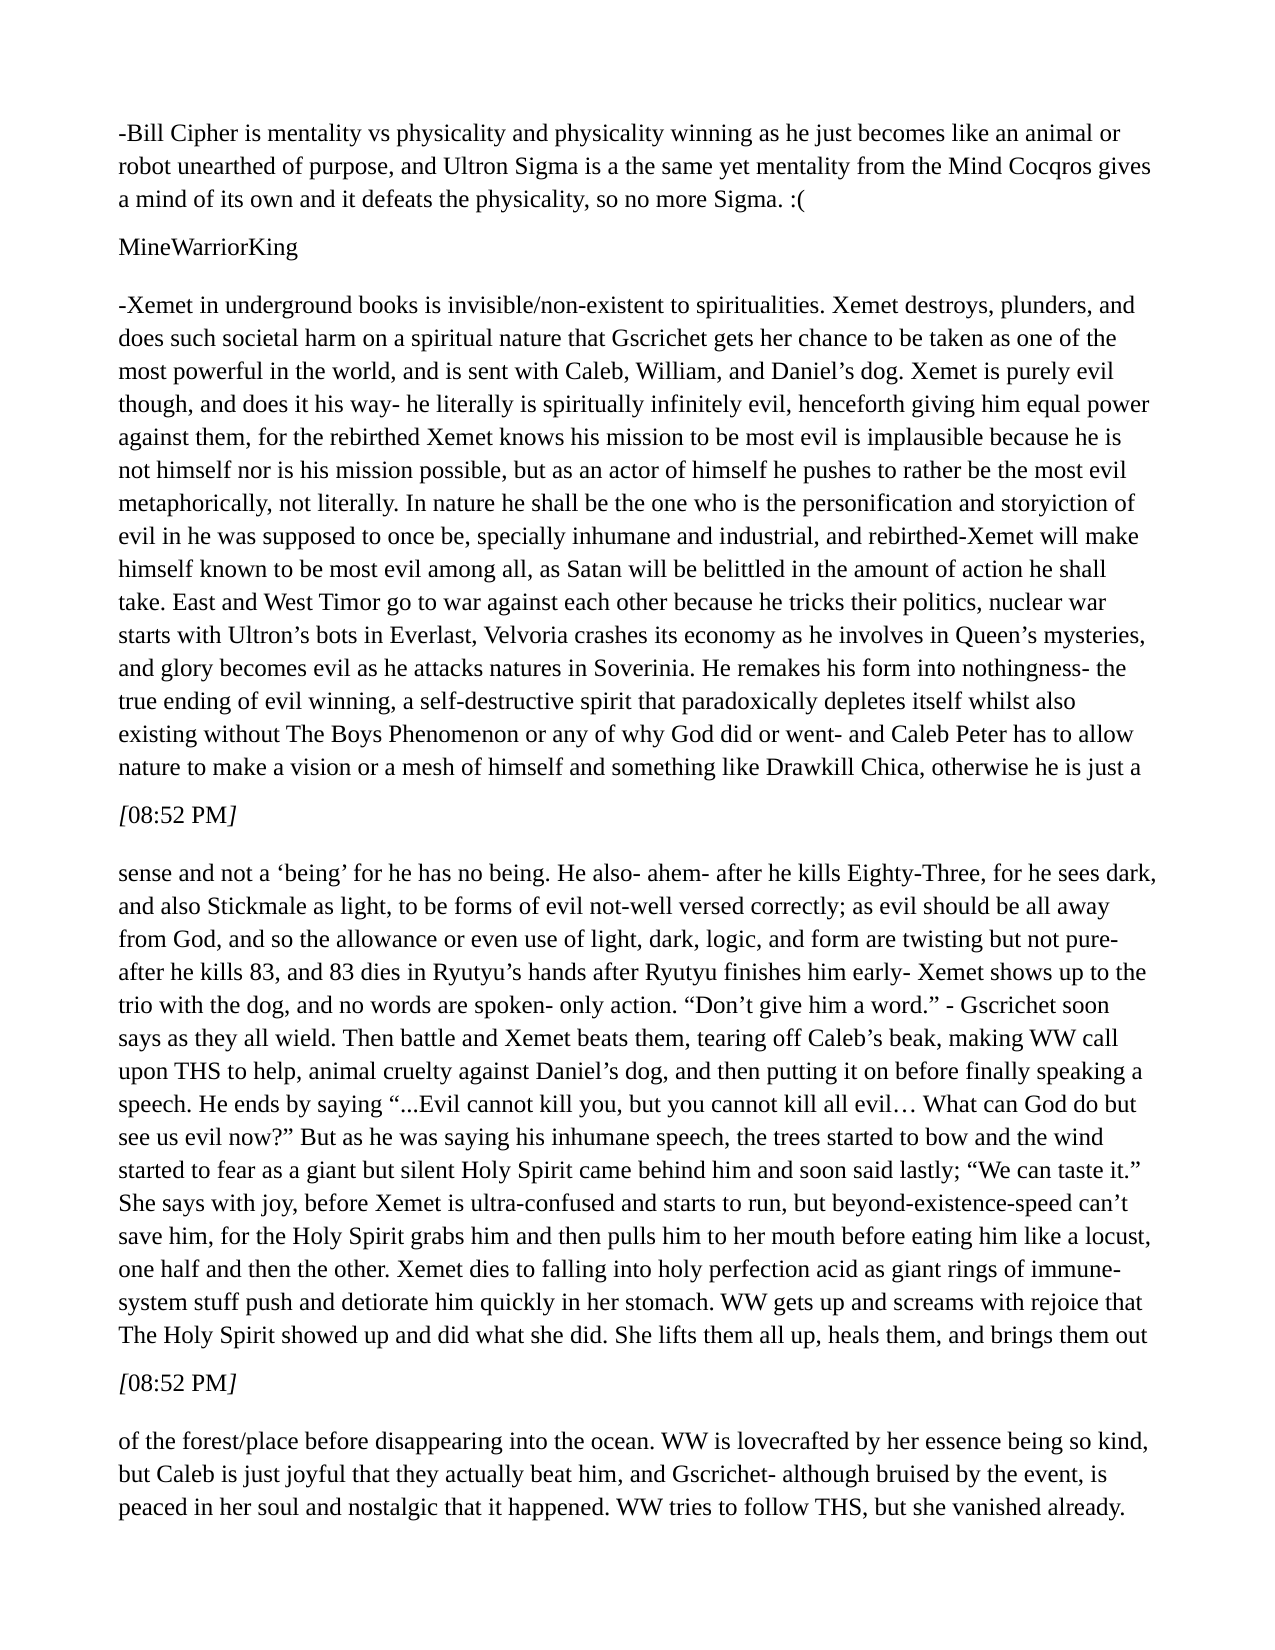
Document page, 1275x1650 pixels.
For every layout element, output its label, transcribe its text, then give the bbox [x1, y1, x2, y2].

text -Xemet in underground books is invisible/non-existent to spiritualities. Xemet destroys, plunders, and does such societal harm on a spiritual nature that Gscrichet gets her chance to be taken as one of the most powerful in the world, and is sent with Caleb, William, and Daniel’s dog. Xemet is purely evil though, and does it his way- he literally is spiritually infinitely evil, henceforth giving him equal power against them, for the rebirthed Xemet knows his mission to be most evil is implausible because he is not himself nor is his mission possible, but as an actor of himself he pushes to rather be the most evil metaphorically, not literally. In nature he shall be the one who is the personification and storyiction of evil in he was supposed to once be, specially inhumane and industrial, and rebirthed-Xemet will make himself known to be most evil among all, as Satan will be belittled in the amount of action he shall take. East and West Timor go to war against each other because he tricks their politics, nuclear war starts with Ultron’s bots in Everlast, Velvoria crashes its economy as he involves in Queen’s mysteries, and glory becomes evil as he attacks natures in Soverinia. He remakes his form into nothingness- the true ending of evil winning, a self-destructive spirit that paradoxically depletes itself whilst also existing without The Boys Phenomenon or any of why God did or went- and Caleb Peter has to allow nature to make a vision or a mesh of himself and something like Drawkill Chica, otherwise he is just a [118, 290, 1157, 781]
text of the forest/place before disappearing into the ocean. WW is lovecrafted by her essence being so kind, but Caleb is just joyful that they actually beat him, and Gscrichet- although bruised by the event, is peaced in her soul and nostalgic that it happened. WW tries to follow THS, but she vanished already. [118, 1426, 1157, 1521]
text sense and not a ‘being’ for he has no being. He also- ahem- after he kills Eighty-Three, for he sees dark, and also Stickmale as light, to be forms of evil not-well versed correctly; as evil should be all away from God, and so the allowance or even use of light, dark, logic, and form are twisting but not pure- after he kills 83, and 83 dies in Ryutyu’s hands after Ryutyu finishes him early- Xemet shows up to the trio with the dog, and no words are spoken- only action. “Don’t give him a word.” - Gscrichet soon says as they all wield. Then battle and Xemet beats them, tearing off Caleb’s beak, making WW call upon THS to help, animal cruelty against Daniel’s dog, and then putting it on before finally speaking a speech. He ends by saying “...Evil cannot kill you, but you cannot kill all evil… What can God do but see us evil now?” But as he was saying his inhumane speech, the trees started to bow and the wind started to fear as a giant but silent Holy Spirit came behind him and soon said lastly; “We can taste it.” She says with joy, before Xemet is ultra-confused and starts to run, but beyond-existence-speed can’t save him, for the Holy Spirit grabs him and then pulls him to her mouth before eating him like a locust, one half and then the other. Xemet dies to falling into holy perfection acid as giant rings of immune-system stuff push and detiorate him quickly in her stomach. WW gets up and screams with rejoice that The Holy Spirit showed up and did what she did. She lifts them all up, heals them, and brings them out [118, 858, 1157, 1349]
text -Bill Cipher is mentality vs physicality and physicality winning as he just becomes like an animal or robot unearthed of purpose, and Ultron Sigma is a the same yet mentality from the Mind Cocqros gives a mind of its own and it defeats the physicality, so no more Sigma. :( [118, 118, 1157, 213]
text MineWarriorKing [118, 232, 1157, 261]
text [08:52 PM] [118, 800, 1157, 829]
text [08:52 PM] [118, 1368, 1157, 1397]
